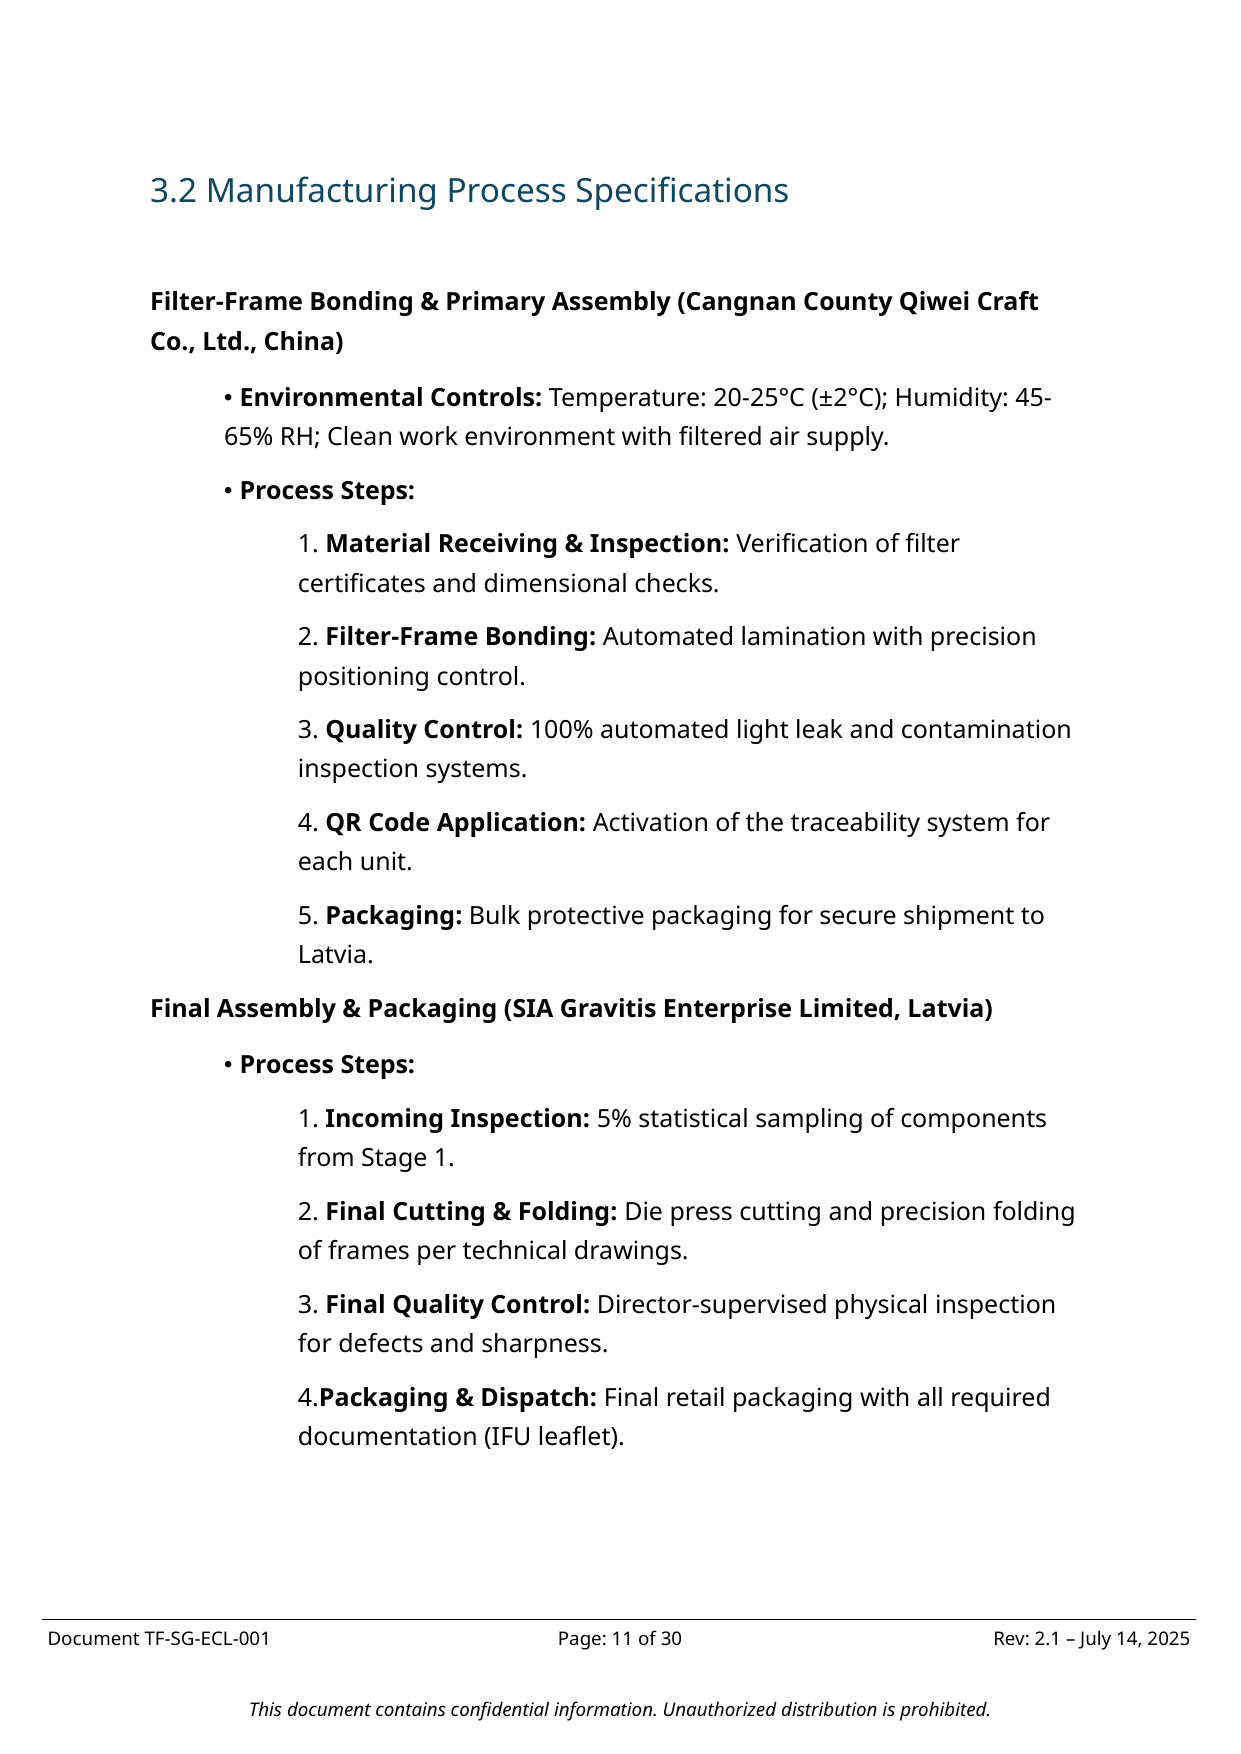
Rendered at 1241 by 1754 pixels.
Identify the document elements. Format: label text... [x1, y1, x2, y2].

list Environmental Controls: Temperature: 20-25°C (±2°C); Humidity: 45-65% RH; Clean work environment with filtered air supply. [150, 379, 1090, 453]
list Incoming Inspection: 5% statistical sampling of components from Stage 1. [150, 1101, 1090, 1174]
list QR Code Application: Activation of the traceability system for each unit. [150, 805, 1090, 878]
list Quality Control: 100% automated light leak and contamination inspection systems. [150, 712, 1090, 785]
list Filter-Frame Bonding: Automated lamination with precision positioning control. [150, 619, 1090, 692]
list Process Steps: [150, 472, 1090, 506]
subtitle 3.2 Manufacturing Process Specifications [150, 167, 1090, 212]
list Packaging & Dispatch: Final retail packaging with all required documentation (IFU leaflet). [150, 1379, 1090, 1452]
text Final Assembly & Packaging (SIA Gravitis Enterprise Limited, Latvia) [150, 991, 1090, 1025]
list Final Cutting & Folding: Die press cutting and precision folding of frames per technical drawings. [150, 1193, 1090, 1267]
list Material Receiving & Inspection: Verification of filter certificates and dimensional checks. [150, 526, 1090, 599]
list Packaging: Bulk protective packaging for secure shipment to Latvia. [150, 898, 1090, 971]
list Process Steps: [150, 1047, 1090, 1081]
text Filter-Frame Bonding & Primary Assembly (Cangnan County Qiwei Craft Co., Ltd., China) [150, 284, 1090, 357]
list Final Quality Control: Director-supervised physical inspection for defects and sharpness. [150, 1286, 1090, 1359]
